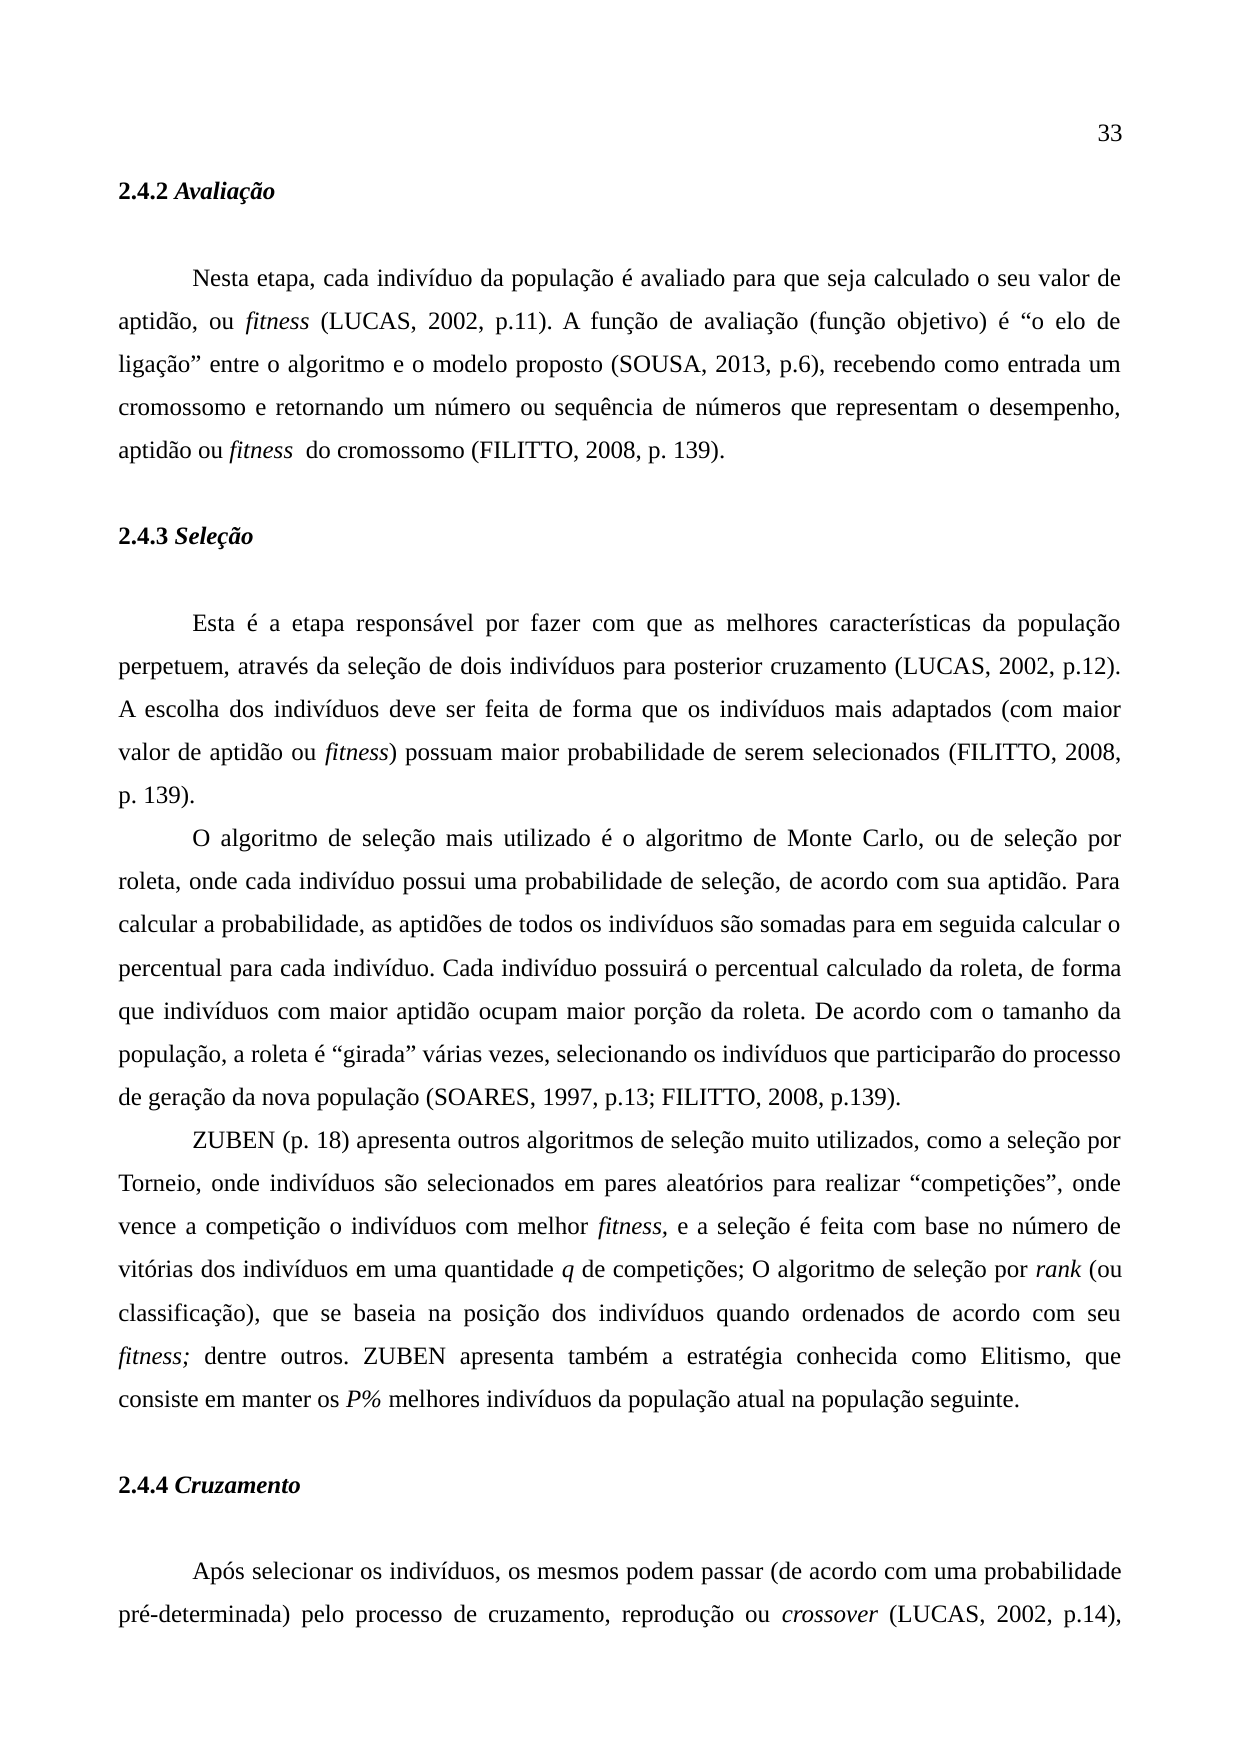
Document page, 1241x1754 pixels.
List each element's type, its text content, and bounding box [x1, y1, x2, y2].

text ZUBEN (p. 18) apresenta outros algoritmos de seleção muito utilizados, como a seleção por Torneio, onde indivíduos são selecionados em pares aleatórios para realizar “competições”, onde vence a competição o indivíduos com melhor fitness, e a seleção é feita com base no número de vitórias dos indivíduos em uma quantidade q de competições; O algoritmo de seleção por rank (ou classificação), que se baseia na posição dos indivíduos quando ordenados de acordo com seu fitness; dentre outros. ZUBEN apresenta também a estratégia conhecida como Elitismo, que consiste em manter os P% melhores indivíduos da população atual na população seguinte. [118, 1125, 1122, 1413]
text Nesta etapa, cada indivíduo da população é avaliado para que seja calculado o seu valor de aptidão, ou fitness (LUCAS, 2002, p.11). A função de avaliação (função objetivo) é “o elo de ligação” entre o algoritmo e o modelo proposto (SOUSA, 2013, p.6), recebendo como entrada um cromossomo e retornando um número ou sequência de números que representam o desempenho, aptidão ou fitness do cromossomo (FILITTO, 2008, p. 139). [118, 263, 1122, 464]
text Esta é a etapa responsável por fazer com que as melhores características da população perpetuem, através da seleção de dois indivíduos para posterior cruzamento (LUCAS, 2002, p.12). A escolha dos indivíduos deve ser feita de forma que os indivíduos mais adaptados (com maior valor de aptidão ou fitness) possuam maior probabilidade de serem selecionados (FILITTO, 2008, p. 139). [118, 608, 1122, 809]
text Após selecionar os indivíduos, os mesmos podem passar (de acordo com uma probabilidade pré-determinada) pelo processo de cruzamento, reprodução ou crossover (LUCAS, 2002, p.14), [118, 1556, 1122, 1628]
list 2.4.2 Avaliação [118, 176, 1122, 205]
list 2.4.4 Cruzamento [118, 1470, 1122, 1499]
list 2.4.3 Seleção [118, 521, 1122, 550]
text O algoritmo de seleção mais utilizado é o algoritmo de Monte Carlo, ou de seleção por roleta, onde cada indivíduo possui uma probabilidade de seleção, de acordo com sua aptidão. Para calcular a probabilidade, as aptidões de todos os indivíduos são somadas para em seguida calcular o percentual para cada indivíduo. Cada indivíduo possuirá o percentual calculado da roleta, de forma que indivíduos com maior aptidão ocupam maior porção da roleta. De acordo com o tamanho da população, a roleta é “girada” várias vezes, selecionando os indivíduos que participarão do processo de geração da nova população (SOARES, 1997, p.13; FILITTO, 2008, p.139). [118, 823, 1122, 1111]
